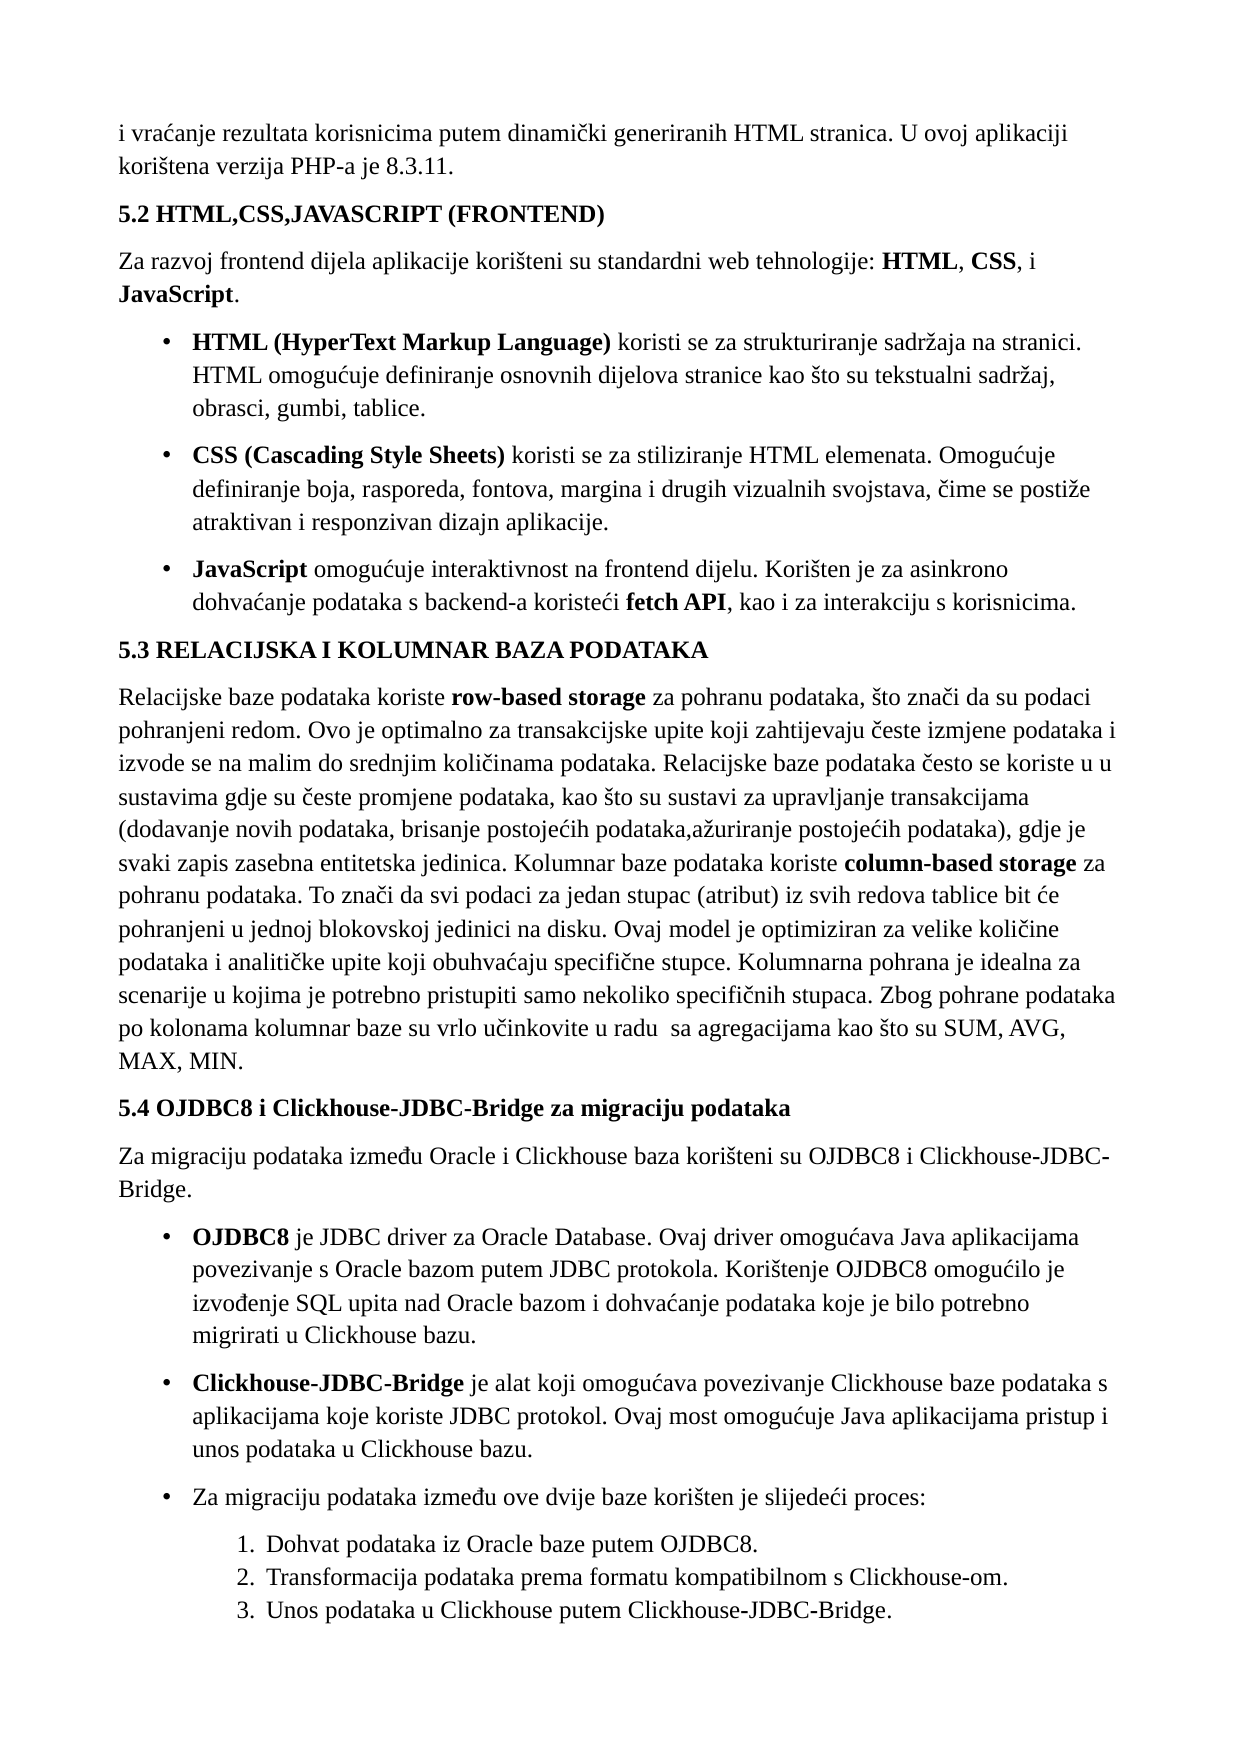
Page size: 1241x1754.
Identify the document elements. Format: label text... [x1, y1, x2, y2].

text Za migraciju podataka između Oracle i Clickhouse baza korišteni su OJDBC8 i Clickhouse-JDBC-Bridge. [118, 1141, 1122, 1203]
list HTML (HyperText Markup Language) koristi se za strukturiranje sadržaja na stranici. HTML omogućuje definiranje osnovnih dijelova stranice kao što su tekstualni sadržaj, obrasci, gumbi, tablice. [162, 327, 1122, 422]
list JavaScript omogućuje interaktivnost na frontend dijelu. Korišten je za asinkrono dohvaćanje podataka s backend-a koristeći fetch API, kao i za interakciju s korisnicima. [162, 554, 1122, 616]
text 5.3 RELACIJSKA I KOLUMNAR BAZA PODATAKA [118, 635, 1122, 664]
list CSS (Cascading Style Sheets) koristi se za stiliziranje HTML elemenata. Omogućuje definiranje boja, rasporeda, fontova, margina i drugih vizualnih svojstava, čime se postiže atraktivan i responzivan dizajn aplikacije. [162, 441, 1122, 535]
text Relacijske baze podataka koriste row-based storage za pohranu podataka, što znači da su podaci pohranjeni redom. Ovo je optimalno za transakcijske upite koji zahtijevaju česte izmjene podataka i izvode se na malim do srednjim količinama podataka. Relacijske baze podataka često se koriste u u sustavima gdje su česte promjene podataka, kao što su sustavi za upravljanje transakcijama (dodavanje novih podataka, brisanje postojećih podataka,ažuriranje postojećih podataka), gdje je svaki zapis zasebna entitetska jedinica. Kolumnar baze podataka koriste column-based storage za pohranu podataka. To znači da svi podaci za jedan stupac (atribut) iz svih redova tablice bit će pohranjeni u jednoj blokovskoj jedinici na disku. Ovaj model je optimiziran za velike količine podataka i analitičke upite koji obuhvaćaju specifične stupce. Kolumnarna pohrana je idealna za scenarije u kojima je potrebno pristupiti samo nekoliko specifičnih stupaca. Zbog pohrane podataka po kolonama kolumnar baze su vrlo učinkovite u radu sa agregacijama kao što su SUM, AVG, MAX, MIN. [118, 682, 1122, 1074]
list Clickhouse-JDBC-Bridge je alat koji omogućava povezivanje Clickhouse baze podataka s aplikacijama koje koriste JDBC protokol. Ovaj most omogućuje Java aplikacijama pristup i unos podataka u Clickhouse bazu. [162, 1368, 1122, 1463]
list OJDBC8 je JDBC driver za Oracle Database. Ovaj driver omogućava Java aplikacijama povezivanje s Oracle bazom putem JDBC protokola. Korištenje OJDBC8 omogućilo je izvođenje SQL upita nad Oracle bazom i dohvaćanje podataka koje je bilo potrebno migrirati u Clickhouse bazu. [162, 1222, 1122, 1349]
text 5.2 HTML,CSS,JAVASCRIPT (FRONTEND) [118, 199, 1122, 227]
list Dohvat podataka iz Oracle baze putem OJDBC8. [236, 1529, 1122, 1558]
text Za razvoj frontend dijela aplikacije korišteni su standardni web tehnologije: HTML, CSS, i JavaScript. [118, 246, 1122, 308]
list Transformacija podataka prema formatu kompatibilnom s Clickhouse-om. [236, 1562, 1122, 1591]
text 5.4 OJDBC8 i Clickhouse-JDBC-Bridge za migraciju podataka [118, 1093, 1122, 1122]
list Unos podataka u Clickhouse putem Clickhouse-JDBC-Bridge. [236, 1596, 1122, 1624]
list Za migraciju podataka između ove dvije baze korišten je slijedeći proces: [162, 1482, 1122, 1511]
text i vraćanje rezultata korisnicima putem dinamički generiranih HTML stranica. U ovoj aplikaciji korištena verzija PHP-a je 8.3.11. [118, 118, 1122, 180]
